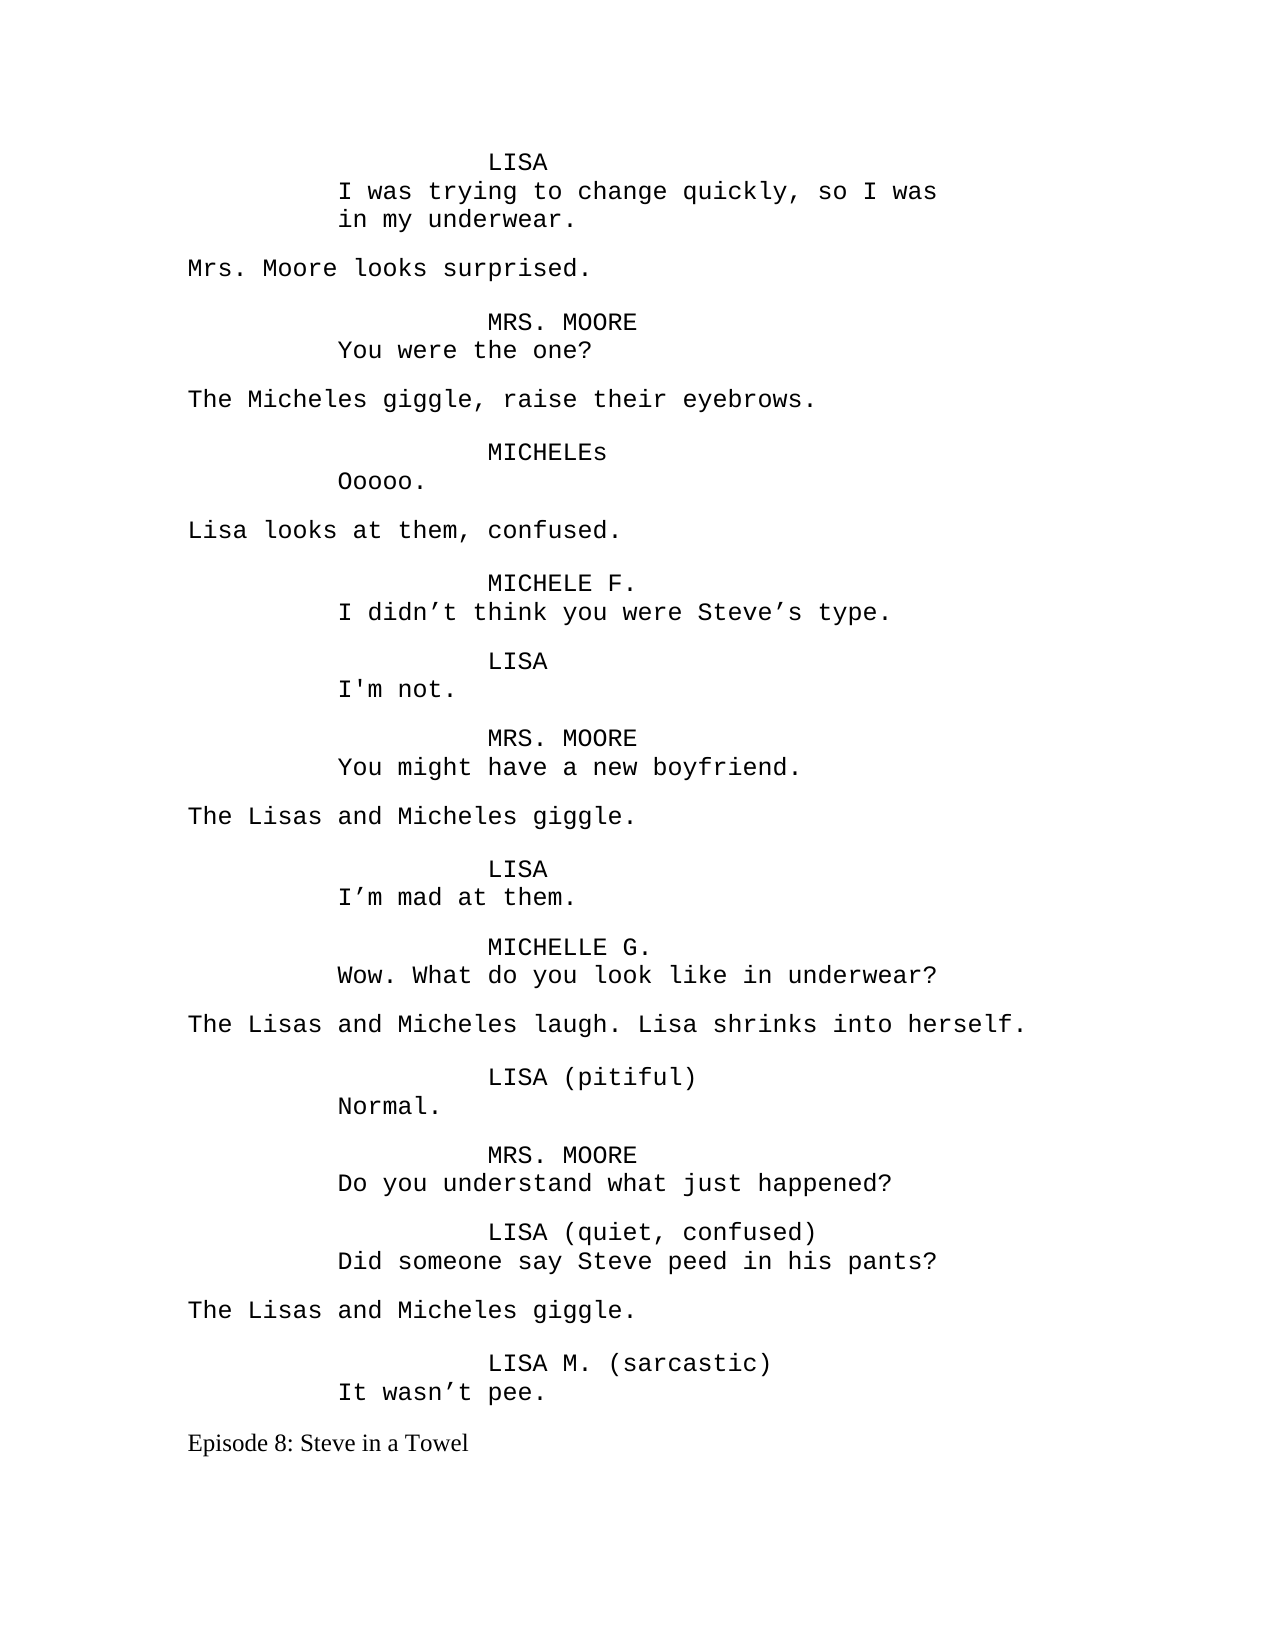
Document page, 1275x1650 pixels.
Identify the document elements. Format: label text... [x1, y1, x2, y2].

text The Lisas and Micheles giggle. [187, 803, 1087, 832]
text MICHELLE G. [187, 934, 1087, 962]
text The Micheles giggle, raise their eyebrows. [187, 387, 1087, 415]
text Ooooo. [337, 468, 937, 497]
text You might have a new boyfriend. [337, 754, 937, 782]
text It wasn’t pee. [337, 1379, 937, 1407]
text The Lisas and Micheles laugh. Lisa shrinks into herself. [187, 1012, 1087, 1040]
text Do you understand what just happened? [337, 1171, 937, 1199]
text MRS. MOORE [187, 309, 1087, 337]
text Did someone say Steve peed in his pants? [337, 1248, 937, 1277]
subtitle Episode 8: Steve in a Towel [187, 1428, 1087, 1457]
text LISA [187, 857, 1087, 885]
text Lisa looks at them, confused. [187, 517, 1087, 546]
text LISA (pitiful) [187, 1065, 1087, 1093]
text Mrs. Moore looks surprised. [187, 256, 1087, 284]
text You were the one? [337, 337, 937, 366]
text MICHELE F. [187, 571, 1087, 599]
text The Lisas and Micheles giggle. [187, 1297, 1087, 1326]
text Normal. [337, 1093, 937, 1122]
text I was trying to change quickly, so I was in my underwear. [337, 178, 937, 235]
text I’m mad at them. [337, 885, 937, 913]
text LISA [187, 150, 1087, 178]
text MRS. MOORE [187, 1142, 1087, 1171]
text I didn’t think you were Steve’s type. [337, 599, 937, 627]
text LISA [187, 648, 1087, 677]
text LISA (quiet, confused) [187, 1220, 1087, 1248]
text MICHELEs [187, 440, 1087, 468]
text Wow. What do you look like in underwear? [337, 962, 937, 991]
text MRS. MOORE [187, 726, 1087, 754]
text LISA M. (sarcastic) [187, 1351, 1087, 1379]
text I'm not. [337, 677, 937, 705]
